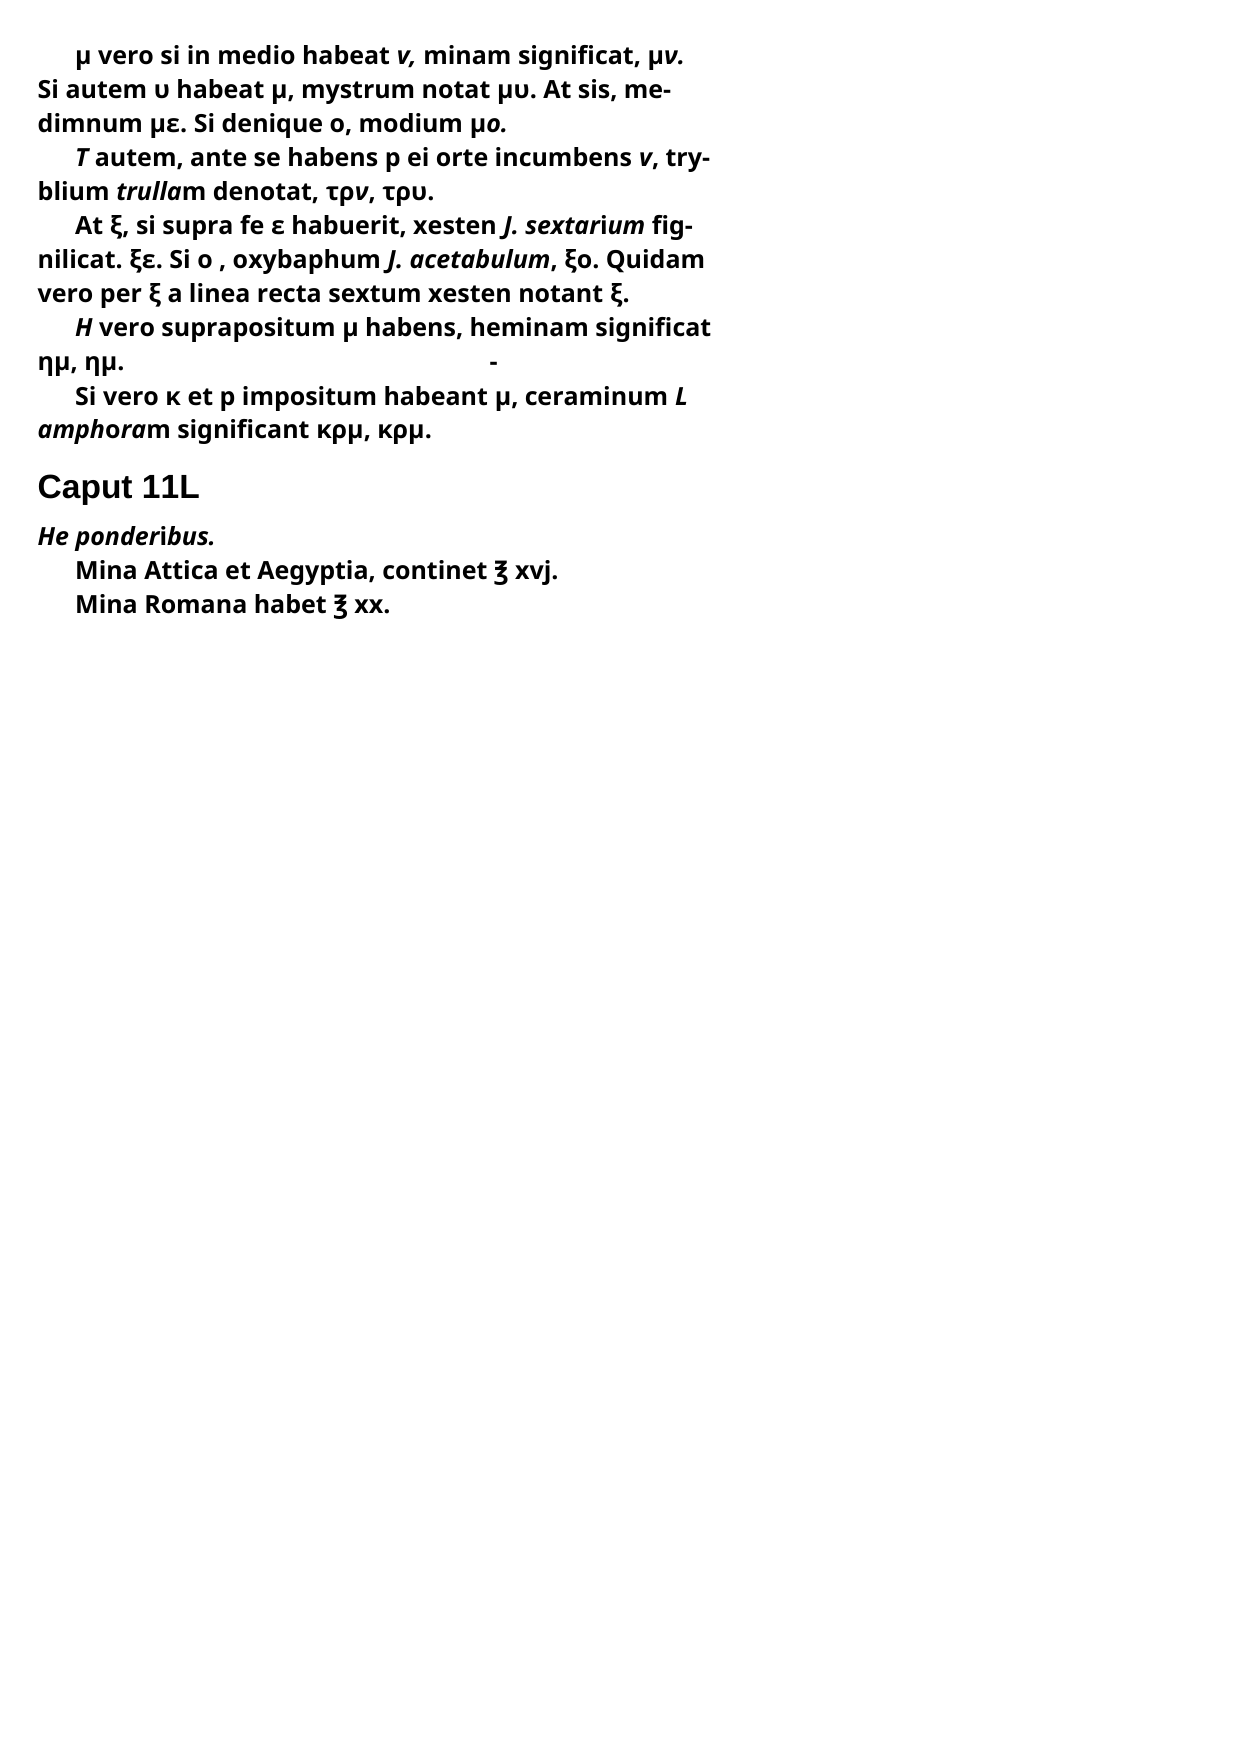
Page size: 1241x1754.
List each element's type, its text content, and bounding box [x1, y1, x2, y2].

text μ vero si in medio habeat v, minam significat, μν. Si autem υ habeat μ, mystrum notat μυ. At sis, me- dimnum με. Si denique o, modium μο. [37, 37, 1203, 140]
text At ξ, si supra fe ε habuerit, xesten J. sextarium fig- nilicat. ξε. Si o , oxybaphum J. acetabulum, ξο. Quidam vero per ξ a linea recta sextum xesten notant ξ. [37, 208, 1203, 310]
text Mina Attica et Aegyptia, continet ℥ xvj. [37, 552, 1203, 586]
subtitle Caput 11L [37, 467, 1203, 506]
text Mina Romana habet ℥ xx. [37, 586, 1203, 620]
text T autem, ante se habens p ei orte incumbens v, try- blium trullam denotat, τρν, τρυ. [37, 140, 1203, 208]
text Si vero κ et p impositum habeant μ, ceraminum L amphoram significant κρμ, κρμ. [37, 378, 1203, 446]
text He ponderibus. [37, 518, 1203, 552]
text H vero suprapositum μ habens, heminam significat ημ, ημ. - [37, 310, 1203, 378]
